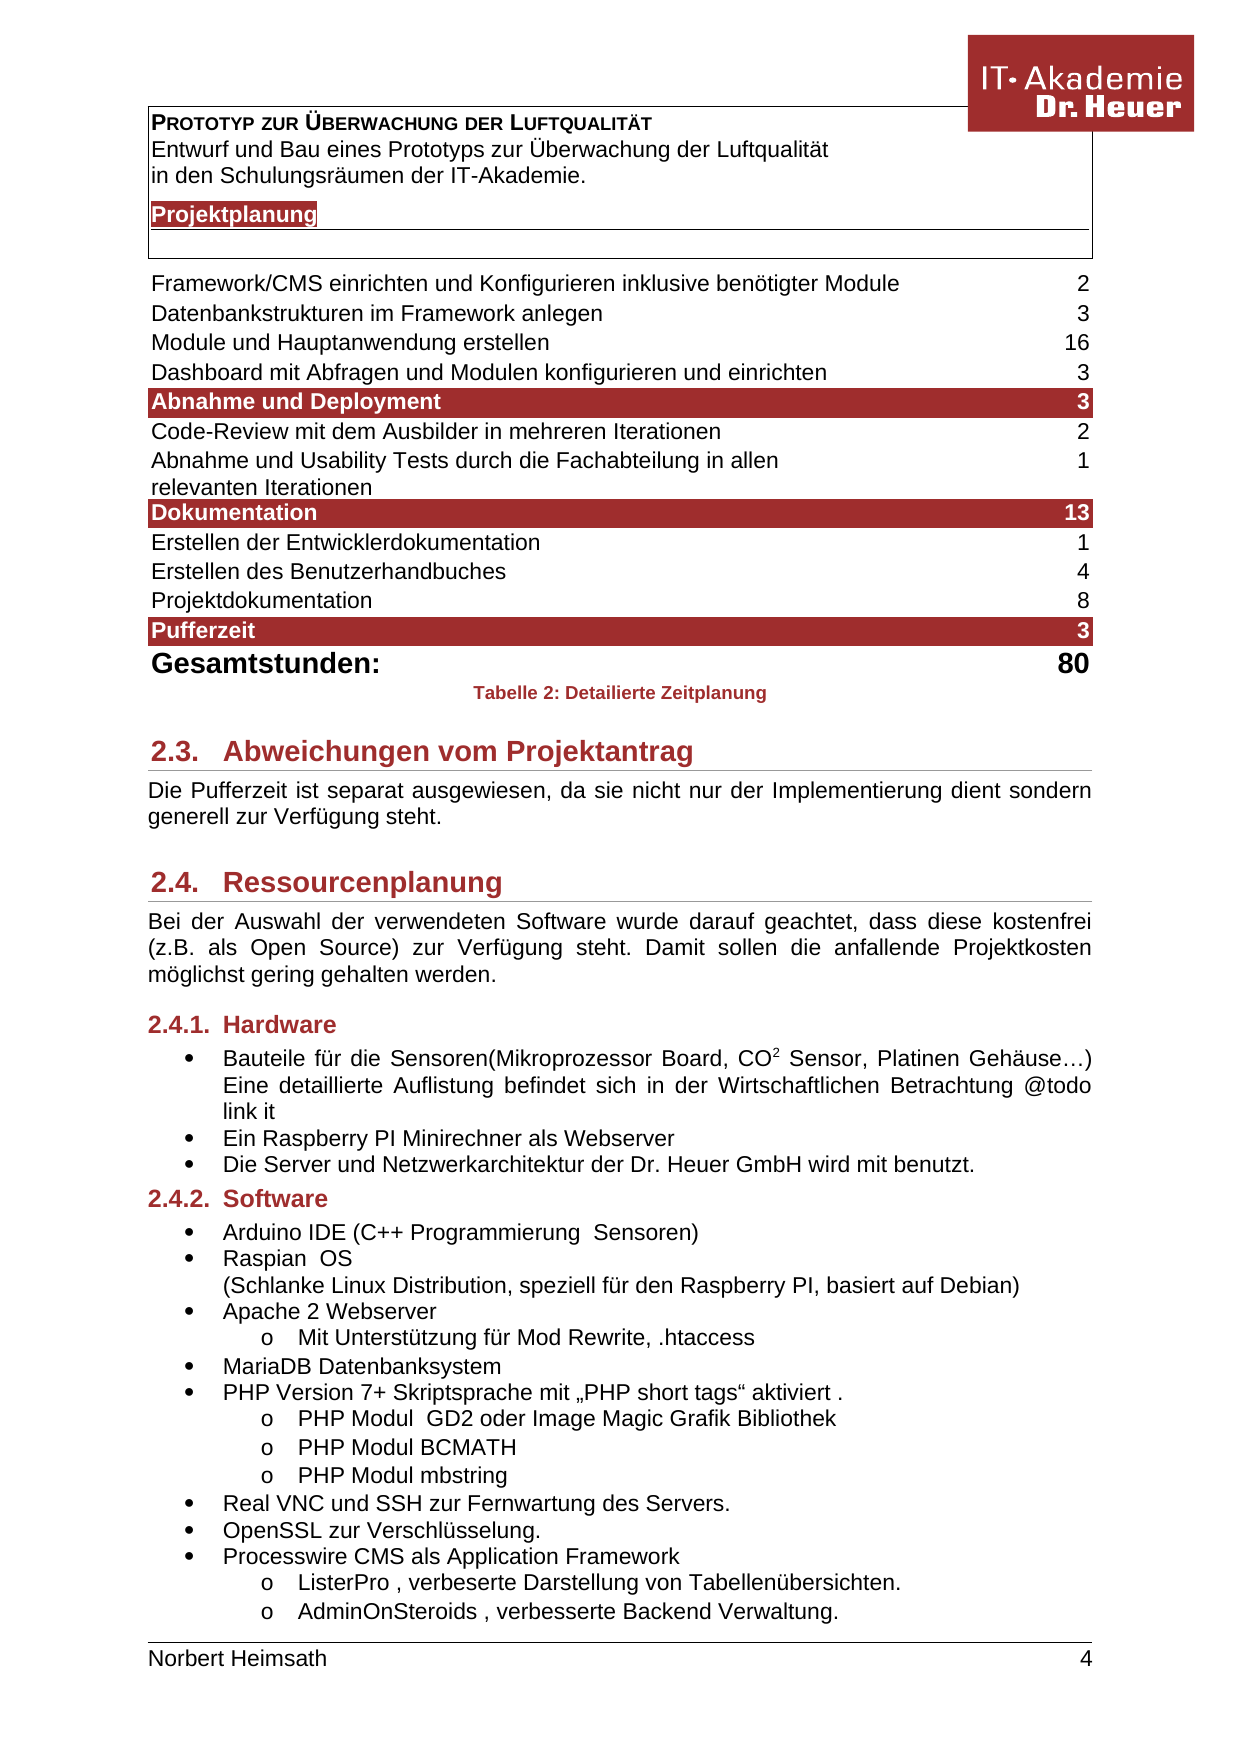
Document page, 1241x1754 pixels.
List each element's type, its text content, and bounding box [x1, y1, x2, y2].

subtitle Ressourcenplanung [148, 862, 1092, 901]
table_cell Code-Review mit dem Ausbilder in mehreren Iterationen [148, 418, 1016, 447]
list OpenSSL zur Verschlüsselung. [185, 1517, 1092, 1543]
table_cell 3 [1016, 617, 1093, 646]
text Tabelle 2: Detailierte Zeitplanung [148, 682, 1092, 703]
table_cell Dokumentation [148, 499, 1016, 528]
table_cell 1 [1016, 529, 1093, 558]
list PHP Modul mbstring [260, 1462, 1092, 1490]
table_cell Erstellen der Entwicklerdokumentation [148, 529, 1016, 558]
list Ein Raspberry PI Minirechner als Webserver [185, 1124, 1092, 1151]
list PHP Modul BCMATH [260, 1434, 1092, 1462]
list Bauteile für die Sensoren(Mikroprozessor Board, CO2 Sensor, Platinen Gehäuse…) Eine detaillierte Auflistung befindet sich in der Wirtschaftlichen Betrachtung @todo link it [185, 1045, 1092, 1124]
text Bei der Auswahl der verwendeten Software wurde darauf geachtet, dass diese kostenfrei (z.B. als Open Source) zur Verfügung steht. Damit sollen die anfallende Projektkosten möglichst gering gehalten werden. [148, 908, 1092, 987]
list Arduino IDE (C++ Programmierung Sensoren) [185, 1219, 1092, 1245]
table_cell Erstellen des Benutzerhandbuches [148, 558, 1016, 587]
table_cell Dashboard mit Abfragen und Modulen konfigurieren und einrichten [148, 359, 1016, 388]
list Die Pufferzeit ist separat ausgewiesen, da sie nicht nur der Implementierung dient sondern generell zur Verfügung steht. [148, 777, 1092, 829]
subtitle Hardware [148, 1010, 1092, 1039]
table_cell Gesamtstunden: [148, 646, 1016, 682]
table_cell Abnahme und Deployment [148, 388, 1016, 418]
list Apache 2 Webserver [185, 1298, 1092, 1324]
table_cell Module und Hauptanwendung erstellen [148, 329, 1016, 359]
list Mit Unterstützung für Mod Rewrite, .htaccess [260, 1324, 1092, 1353]
subtitle Abweichungen vom Projektantrag [148, 731, 1092, 770]
list AdminOnSteroids , verbesserte Backend Verwaltung. [260, 1598, 1092, 1626]
table_cell Abnahme und Usability Tests durch die Fachabteilung in allen relevanten Iterationen [148, 447, 1016, 499]
list Real VNC und SSH zur Fernwartung des Servers. [185, 1490, 1092, 1517]
subtitle Software [148, 1184, 1092, 1212]
table_cell Datenbankstrukturen im Framework anlegen [148, 300, 1016, 329]
list ListerPro , verbeserte Darstellung von Tabellenübersichten. [260, 1569, 1092, 1598]
list PHP Version 7+ Skriptsprache mit „PHP short tags“ aktiviert . [185, 1379, 1092, 1405]
list Processwire CMS als Application Framework [185, 1543, 1092, 1569]
table_cell Framework/CMS einrichten und Konfigurieren inklusive benötigter Module [148, 270, 1016, 300]
table_cell 2 [1016, 418, 1093, 447]
table_cell 4 [1016, 558, 1093, 587]
table_cell 3 [1016, 359, 1093, 388]
list MariaDB Datenbanksystem [185, 1353, 1092, 1379]
table_cell 3 [1016, 388, 1093, 418]
table_cell 13 [1016, 499, 1093, 528]
table_cell Pufferzeit [148, 617, 1016, 646]
table_cell 8 [1016, 588, 1093, 617]
table_cell Projektdokumentation [148, 588, 1016, 617]
list Die Server und Netzwerkarchitektur der Dr. Heuer GmbH wird mit benutzt. [185, 1151, 1092, 1177]
table_cell 3 [1016, 300, 1093, 329]
table_cell 16 [1016, 329, 1093, 359]
list Raspian OS (Schlanke Linux Distribution, speziell für den Raspberry PI, basiert auf Debian) [185, 1245, 1092, 1298]
table_cell 80 [1016, 646, 1093, 682]
list PHP Modul GD2 oder Image Magic Grafik Bibliothek [260, 1405, 1092, 1434]
table_cell 2 [1016, 270, 1093, 300]
table_cell 1 [1016, 447, 1093, 499]
